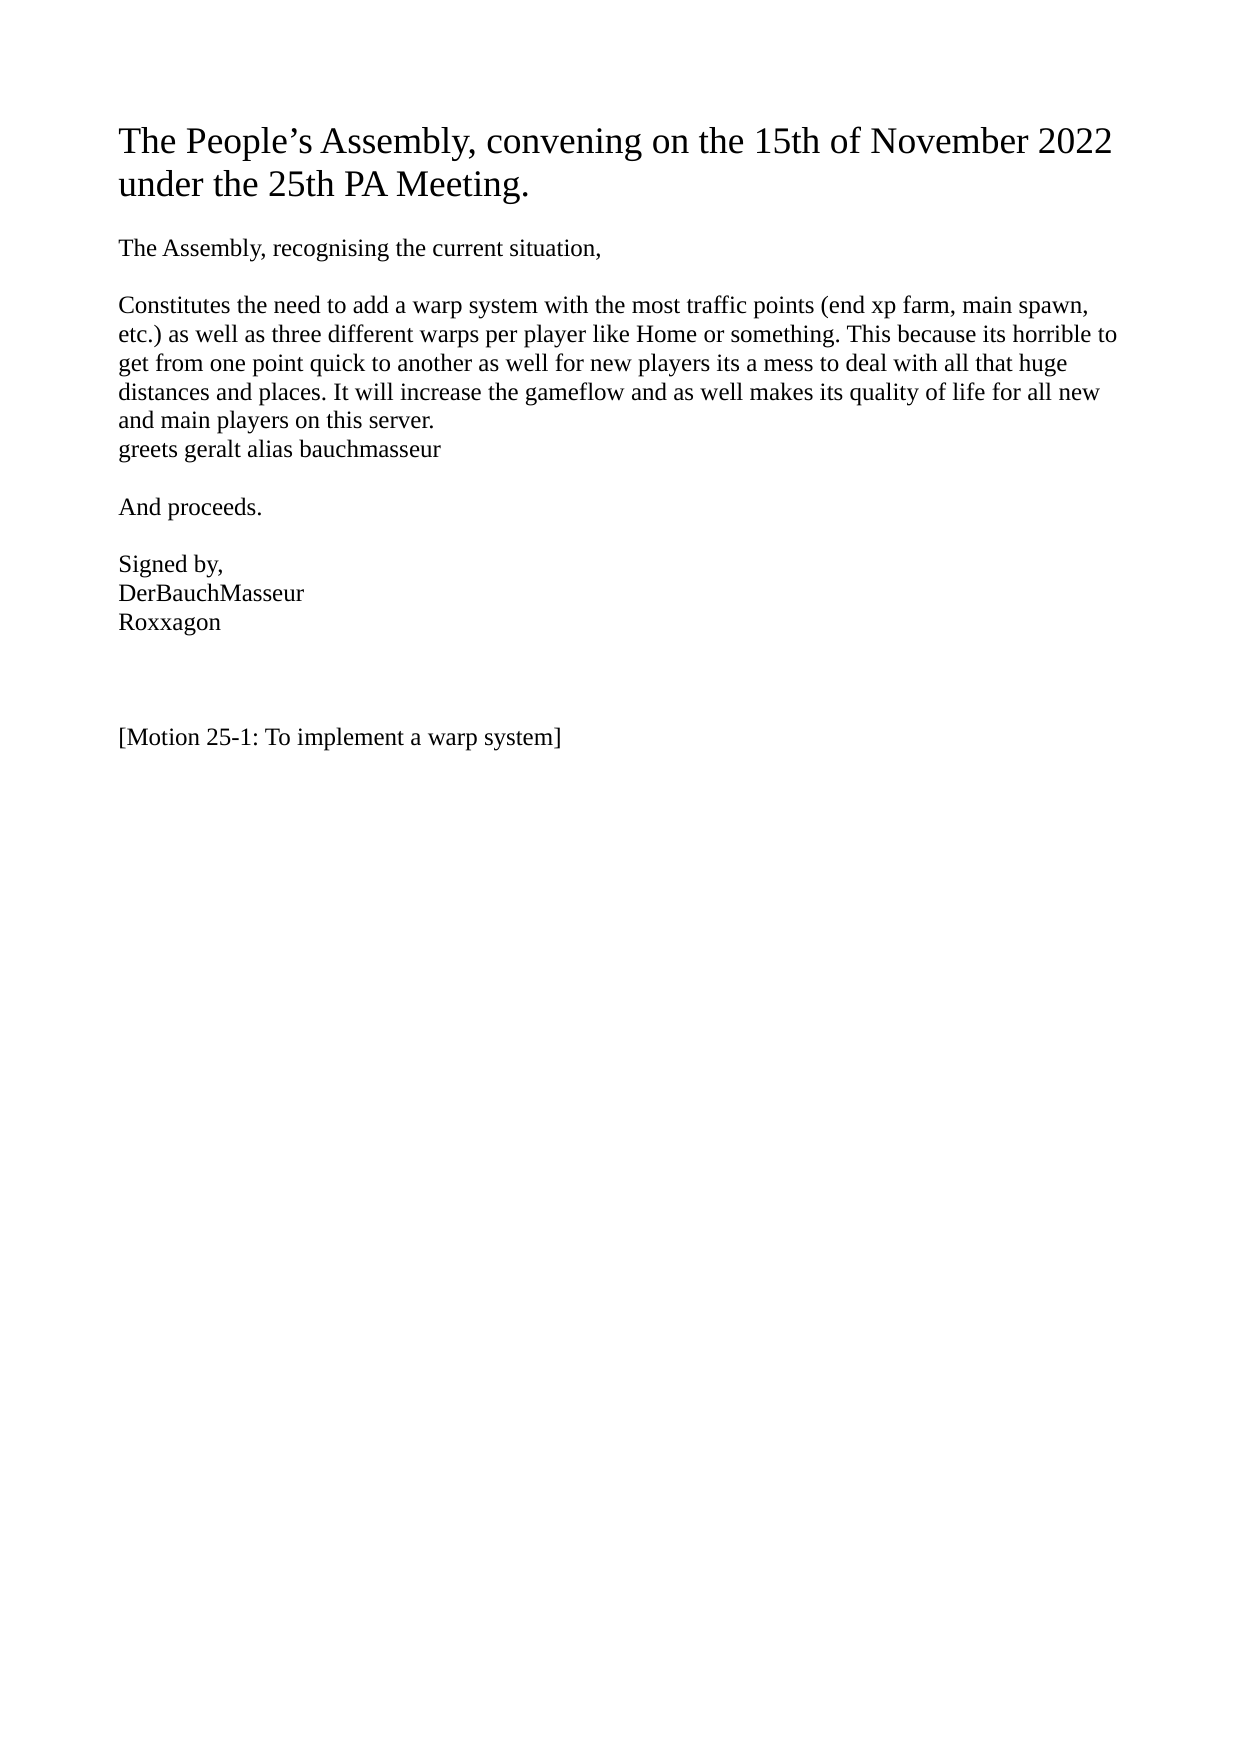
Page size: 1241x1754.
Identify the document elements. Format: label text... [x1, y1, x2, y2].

text greets geralt alias bauchmasseur [118, 434, 1122, 463]
text Roxxagon [118, 607, 1122, 636]
text [Motion 25-1: To implement a warp system] [118, 722, 1122, 751]
text Constitutes the need to add a warp system with the most traffic points (end xp farm, main spawn, etc.) as well as three different warps per player like Home or something. This because its horrible to get from one point quick to another as well for new players its a mess to deal with all that huge distances and places. It will increase the gameflow and as well makes its quality of life for all new and main players on this server. [118, 291, 1122, 434]
text Signed by, [118, 549, 1122, 578]
text The Assembly, recognising the current situation, [118, 233, 1122, 262]
text And proceeds. [118, 492, 1122, 521]
text DerBauchMasseur [118, 578, 1122, 607]
text The People’s Assembly, convening on the 15th of November 2022 under the 25th PA Meeting. [118, 118, 1122, 204]
